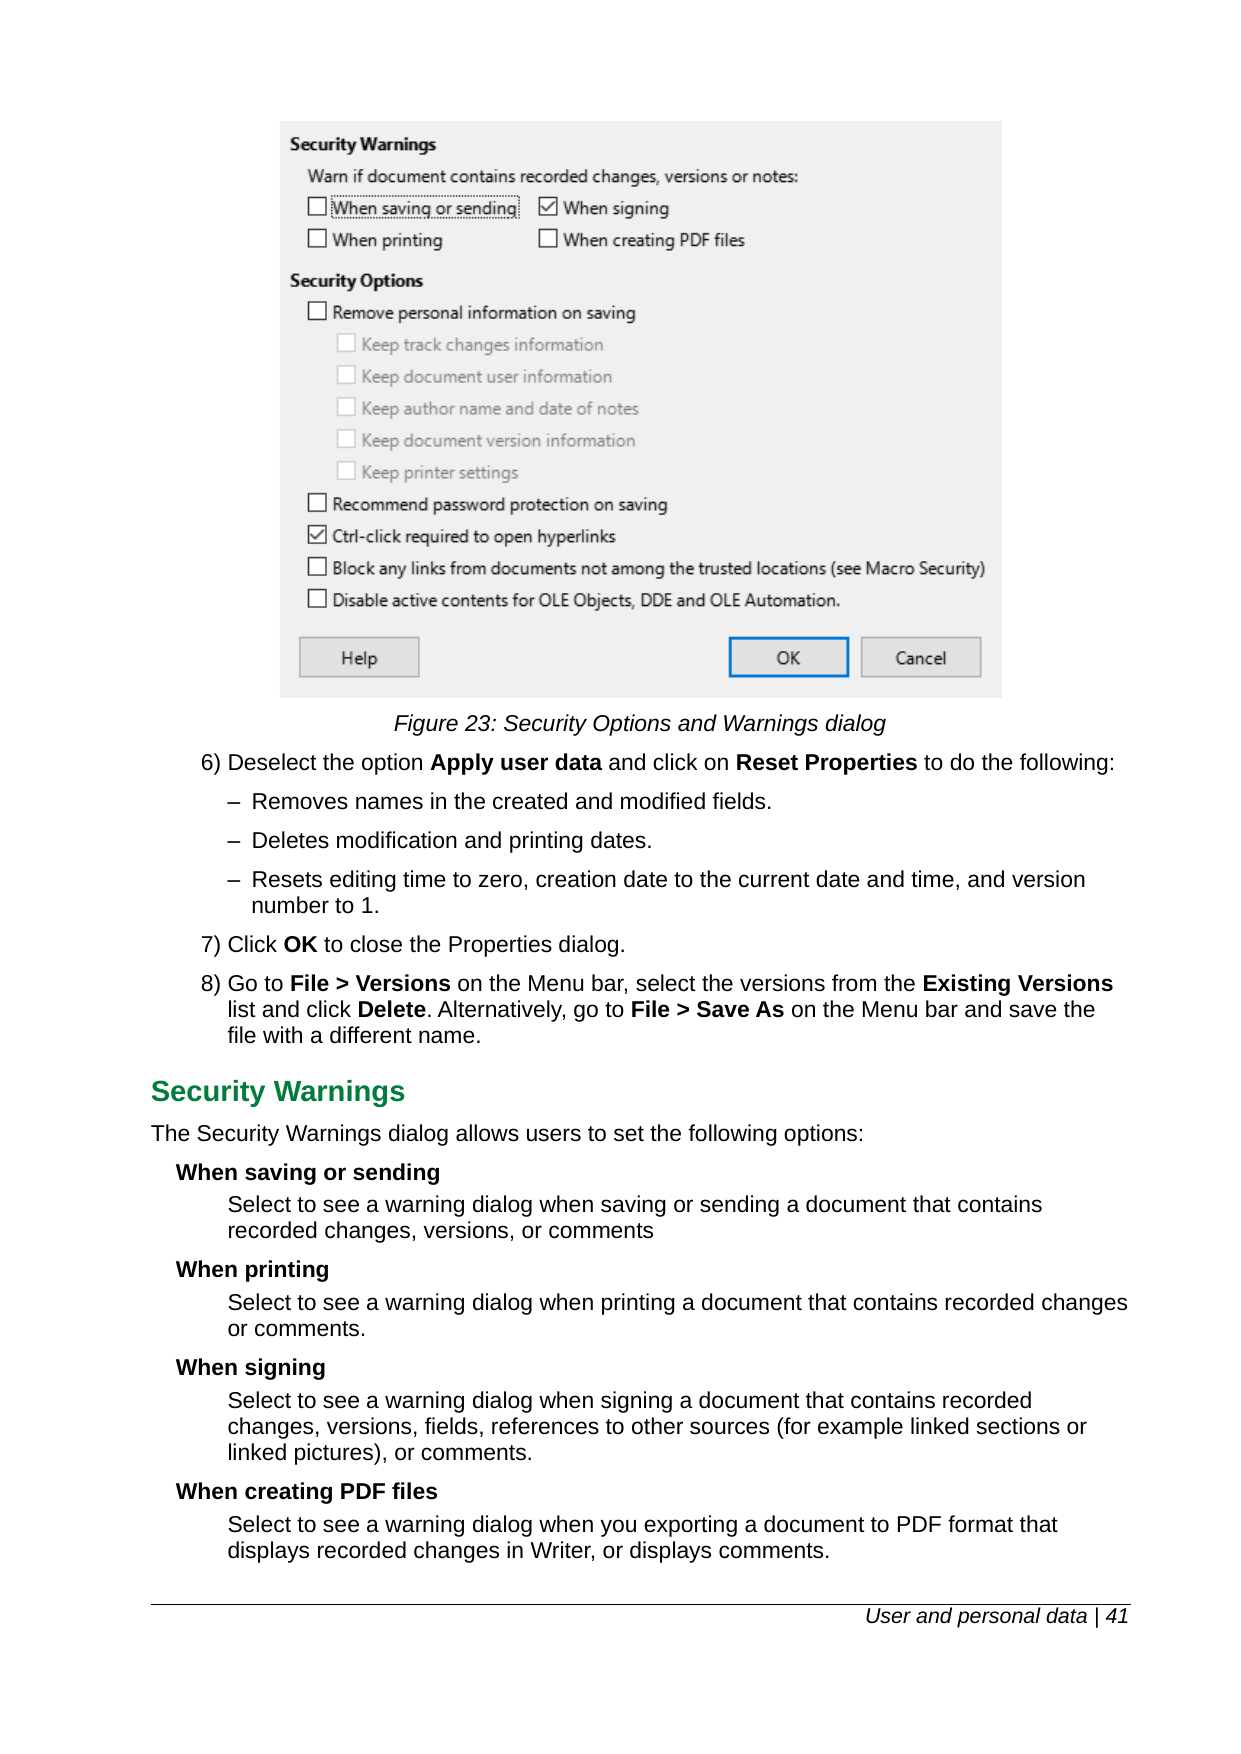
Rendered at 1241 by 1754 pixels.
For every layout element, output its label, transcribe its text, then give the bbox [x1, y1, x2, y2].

subtitle Security Warnings [151, 1074, 1131, 1107]
list Deletes modification and printing dates. [227, 827, 1131, 853]
text Select to see a warning dialog when signing a document that contains recorded changes, versions, fields, references to other sources (for example linked sections or linked pictures), or comments. [227, 1387, 1131, 1466]
text When saving or sending [176, 1158, 1131, 1185]
list Go to File > Versions on the Menu bar, select the versions from the Existing Versions list and click Delete. Alternatively, go to File > Save As on the Menu bar and save the file with a different name. [227, 970, 1131, 1049]
text When printing [176, 1256, 1131, 1283]
picture [279, 121, 1002, 698]
text Select to see a warning dialog when printing a document that contains recorded changes or comments. [227, 1289, 1131, 1342]
text Select to see a warning dialog when saving or sending a document that contains recorded changes, versions, or comments [227, 1191, 1131, 1244]
text Figure 23: Security Options and Warnings dialog [279, 710, 1002, 737]
list Click OK to close the Properties dialog. [227, 931, 1131, 957]
list Resets editing time to zero, creation date to the current date and time, and version number to 1. [227, 866, 1131, 918]
list Deselect the option Apply user data and click on Reset Properties to do the following: [227, 749, 1131, 776]
list Removes names in the created and modified fields. [227, 788, 1131, 814]
text When creating PDF files [176, 1478, 1131, 1504]
text Select to see a warning dialog when you exporting a document to PDF format that displays recorded changes in Writer, or displays comments. [227, 1511, 1131, 1563]
text When signing [176, 1354, 1131, 1380]
list The Security Warnings dialog allows users to set the following options: [151, 1119, 1131, 1146]
